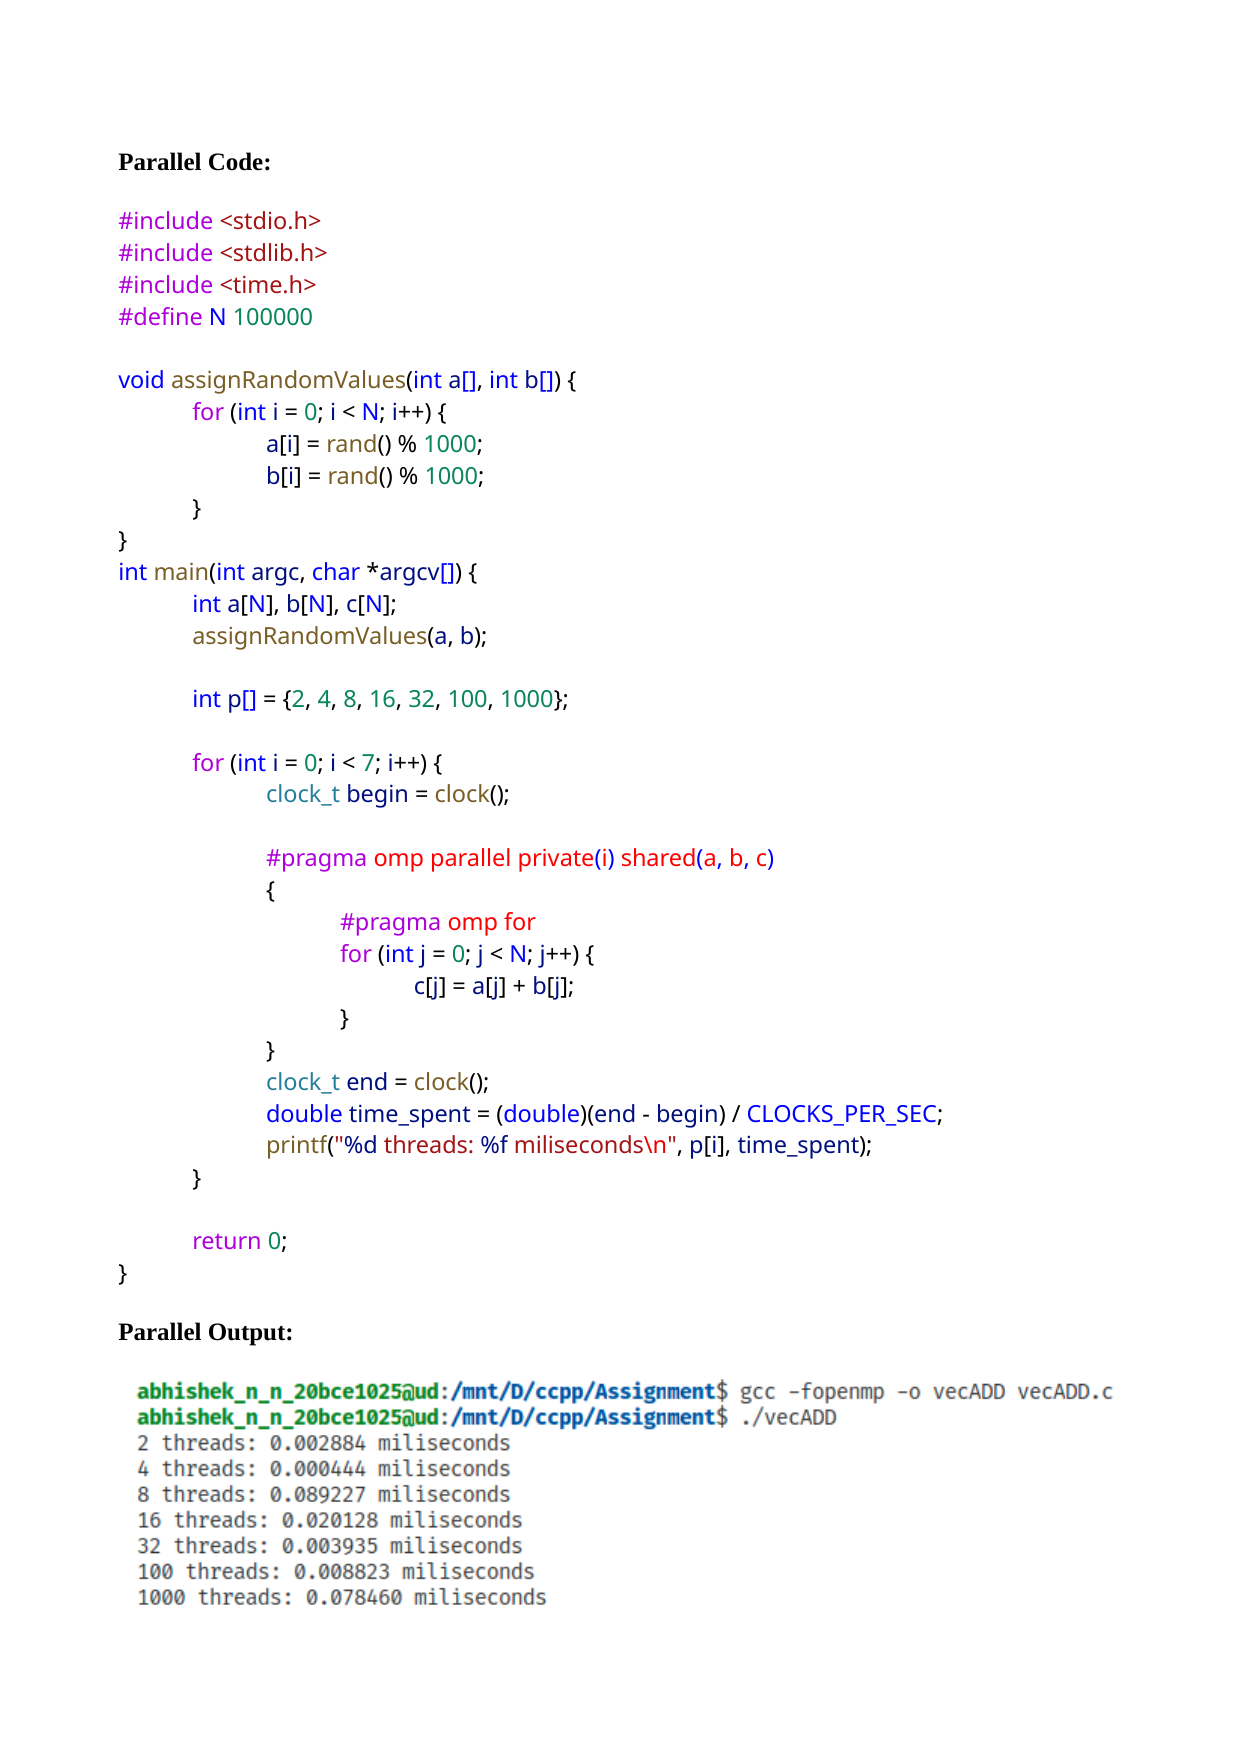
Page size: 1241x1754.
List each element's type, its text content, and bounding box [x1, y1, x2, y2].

text for (int i = 0; i < N; i++) { [192, 396, 1122, 427]
text int a[N], b[N], c[N]; [192, 587, 1122, 619]
text } [118, 1256, 1122, 1288]
text #include <time.h> [118, 268, 1122, 300]
text Parallel Code: [118, 147, 1122, 176]
text } [192, 491, 1122, 523]
text printf("%d threads: %f miliseconds\n", p[i], time_spent); [266, 1129, 1122, 1161]
text int main(int argc, char *argcv[]) { [118, 555, 1122, 587]
text clock_t begin = clock(); [266, 778, 1122, 810]
text } [266, 1033, 1122, 1065]
text { [266, 873, 1122, 905]
text return 0; [192, 1224, 1122, 1256]
picture [125, 1378, 1130, 1611]
text } [118, 523, 1122, 555]
text #pragma omp parallel private(i) shared(a, b, c) [266, 841, 1122, 873]
text void assignRandomValues(int a[], int b[]) { [118, 363, 1122, 396]
text } [192, 1161, 1122, 1193]
text double time_spent = (double)(end - begin) / CLOCKS_PER_SEC; [266, 1097, 1122, 1129]
text clock_t end = clock(); [266, 1065, 1122, 1097]
text for (int j = 0; j < N; j++) { [340, 937, 1122, 969]
text c[j] = a[j] + b[j]; [413, 969, 1122, 1001]
text #include <stdlib.h> [118, 236, 1122, 268]
text #include <stdio.h> [118, 204, 1122, 236]
text int p[] = {2, 4, 8, 16, 32, 100, 1000}; [192, 683, 1122, 714]
text for (int i = 0; i < 7; i++) { [192, 746, 1122, 778]
text Parallel Output: [118, 1317, 1122, 1346]
text b[i] = rand() % 1000; [266, 459, 1122, 491]
text } [340, 1001, 1122, 1033]
text #define N 100000 [118, 300, 1122, 332]
text #pragma omp for [340, 905, 1122, 937]
text a[i] = rand() % 1000; [266, 427, 1122, 459]
text assignRandomValues(a, b); [192, 619, 1122, 651]
